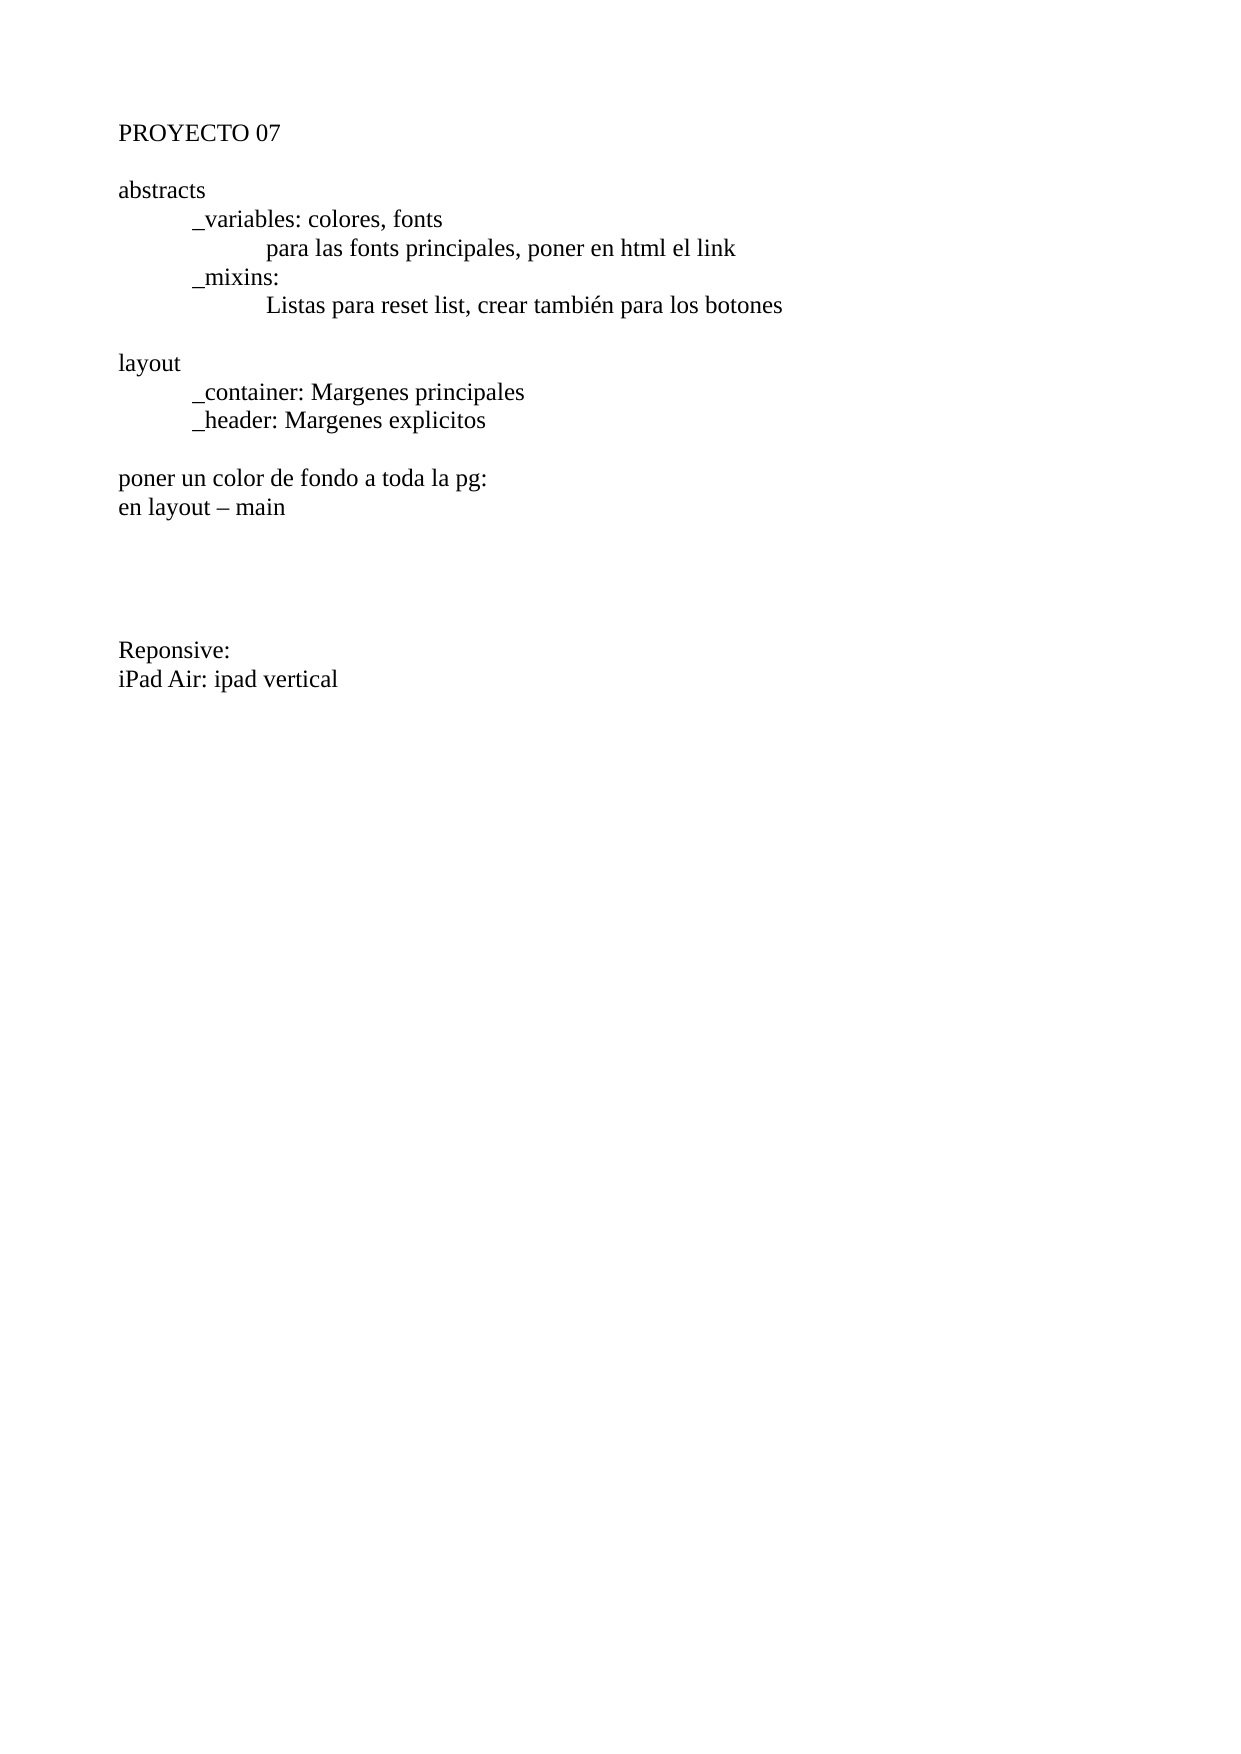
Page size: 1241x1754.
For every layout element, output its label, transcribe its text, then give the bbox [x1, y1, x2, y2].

text abstracts [118, 176, 1122, 204]
text _variables: colores, fonts [118, 204, 1122, 233]
text para las fonts principales, poner en html el link [118, 233, 1122, 262]
text Listas para reset list, crear también para los botones [118, 291, 1122, 319]
text poner un color de fondo a toda la pg: [118, 463, 1122, 492]
text _container: Margenes principales [118, 377, 1122, 406]
text _header: Margenes explicitos [118, 406, 1122, 434]
text PROYECTO 07 [118, 118, 1122, 147]
text Reponsive: [118, 636, 1122, 664]
text iPad Air: ipad vertical [118, 664, 1122, 693]
text _mixins: [118, 262, 1122, 291]
text layout [118, 348, 1122, 377]
text en layout – main [118, 492, 1122, 521]
